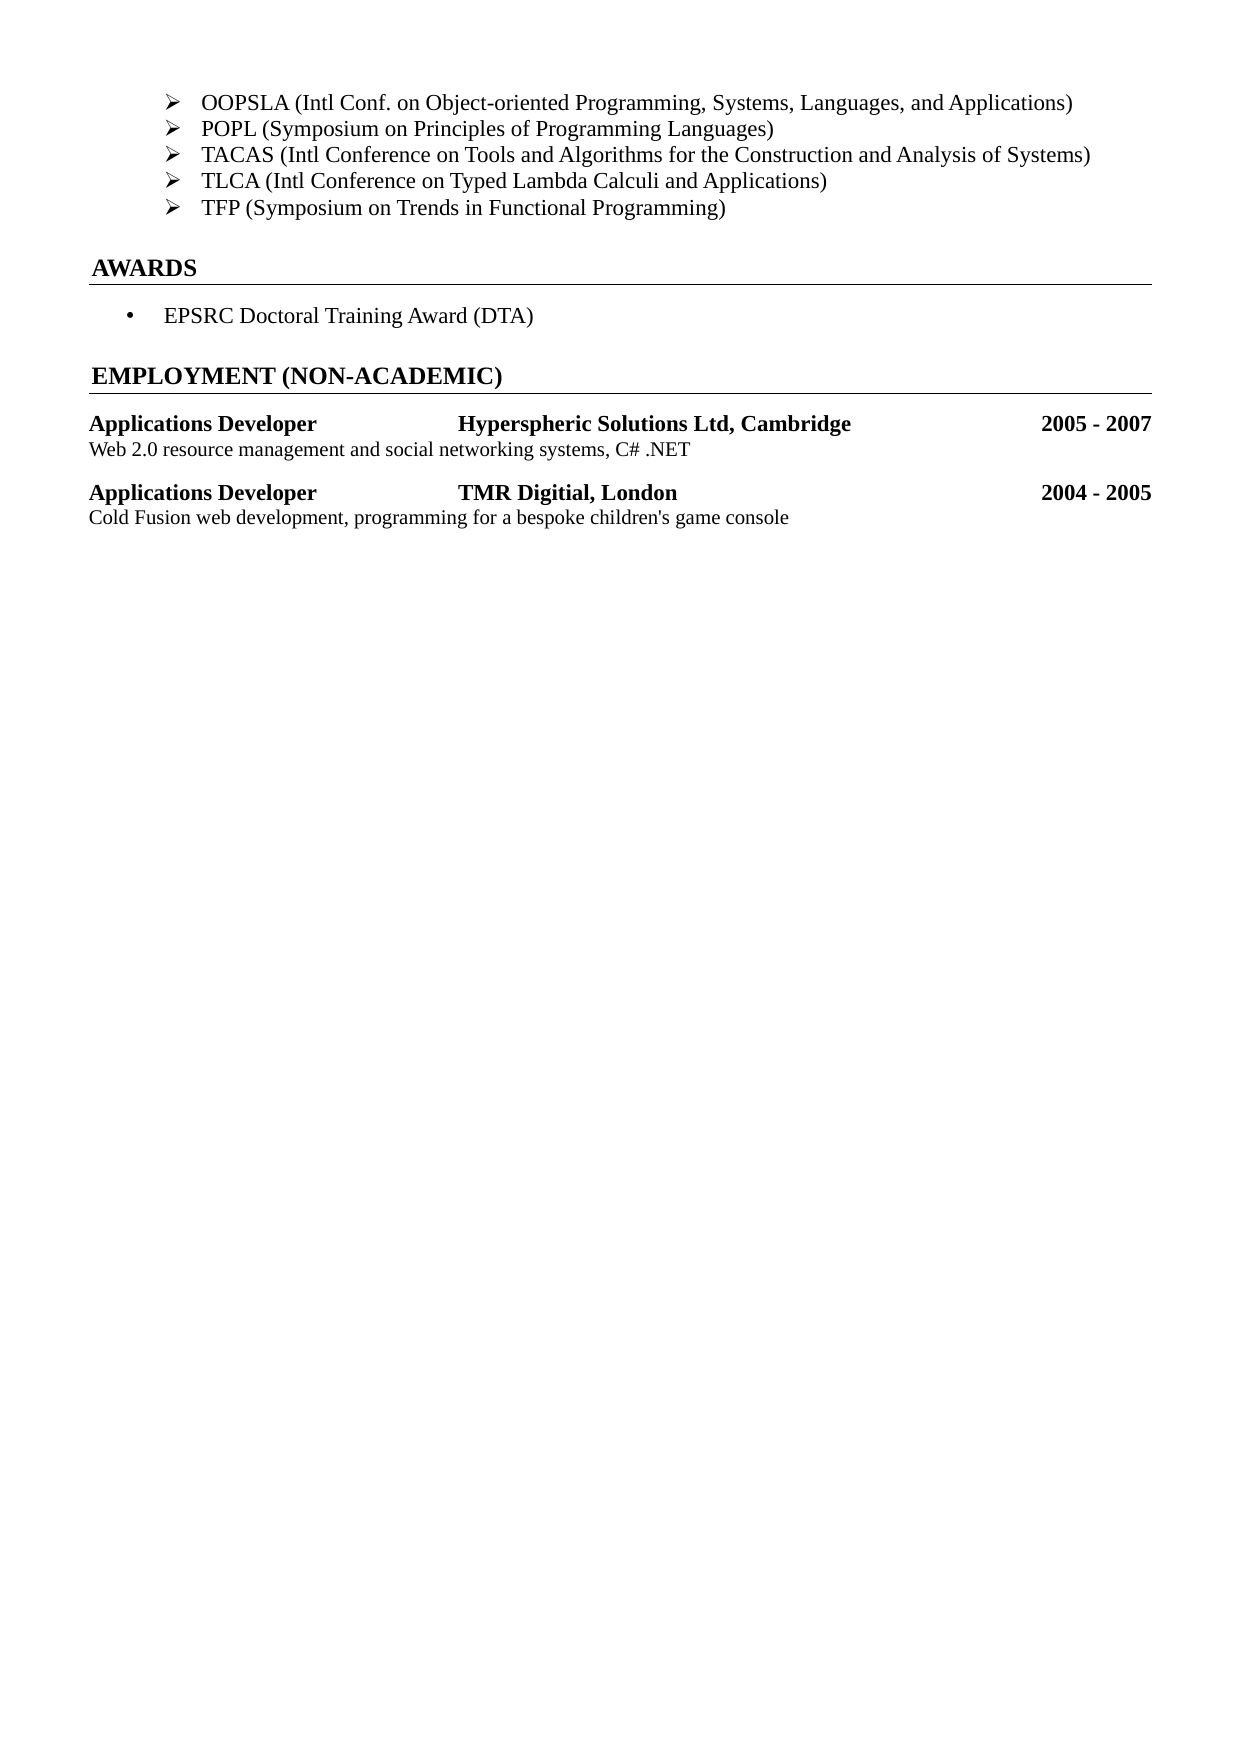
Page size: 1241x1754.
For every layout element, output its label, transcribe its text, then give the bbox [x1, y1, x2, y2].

list TACAS (Intl Conference on Tools and Algorithms for the Construction and Analysis of Systems) [163, 141, 1152, 168]
list TLCA (Intl Conference on Typed Lambda Calculi and Applications) [163, 168, 1152, 194]
table_cell 2004 - 2005 [985, 461, 1152, 529]
table_header Applications Developer Hyperspheric Solutions Ltd, Cambridge Web 2.0 resource management and social networking systems, C# .NET [89, 394, 985, 461]
text AWARDS [88, 250, 1152, 284]
list EPSRC Doctoral Training Award (DTA) [126, 302, 1152, 328]
table_header 2005 - 2007 [985, 394, 1152, 461]
table_cell Applications Developer TMR Digitial, London Cold Fusion web development, programming for a bespoke children's game console [89, 461, 985, 529]
list OOPSLA (Intl Conf. on Object-oriented Programming, Systems, Languages, and Applications) [163, 88, 1152, 115]
list TFP (Symposium on Trends in Functional Programming) [163, 194, 1152, 220]
text EMPLOYMENT (NON-ACADEMIC) [88, 358, 1152, 393]
list POPL (Symposium on Principles of Programming Languages) [163, 115, 1152, 141]
